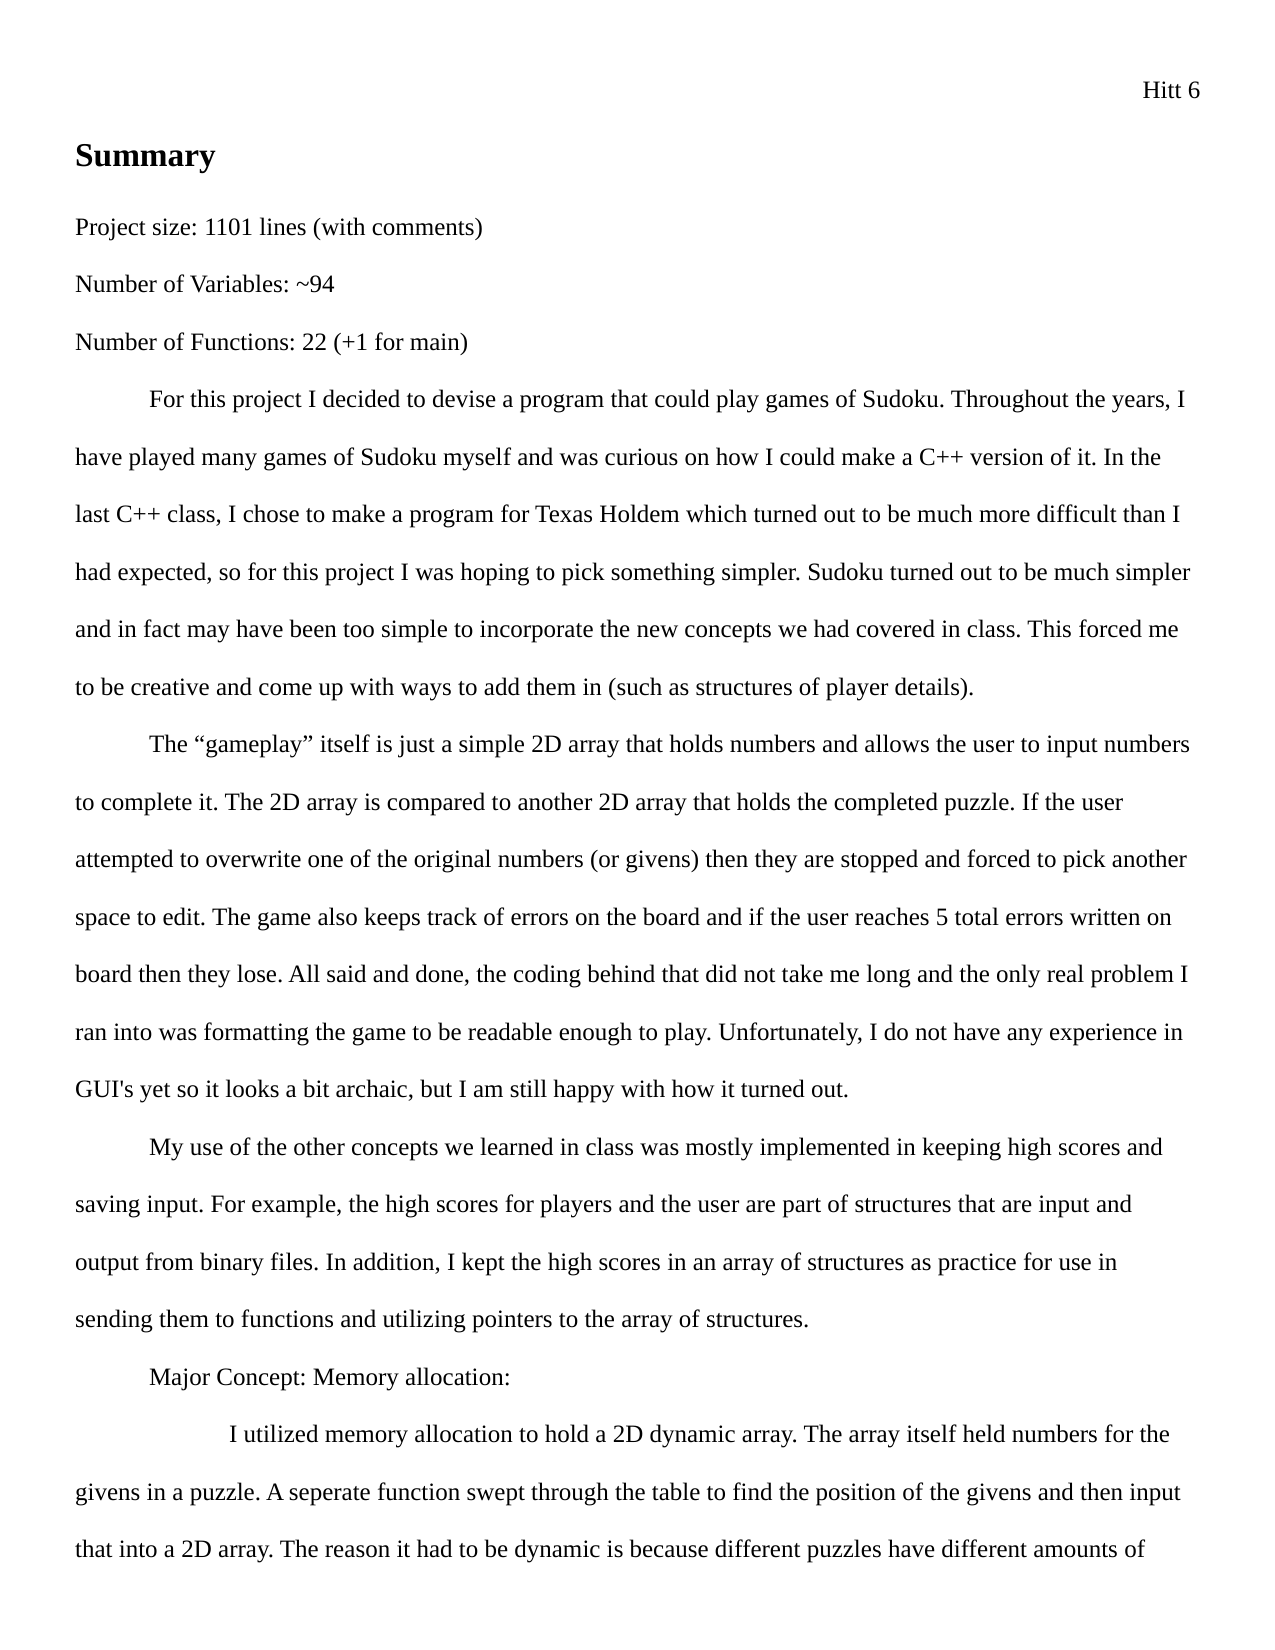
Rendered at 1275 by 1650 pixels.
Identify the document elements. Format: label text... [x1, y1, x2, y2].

text For this project I decided to devise a program that could play games of Sudoku. Throughout the years, I have played many games of Sudoku myself and was curious on how I could make a C++ version of it. In the last C++ class, I chose to make a program for Texas Holdem which turned out to be much more difficult than I had expected, so for this project I was hoping to pick something simpler. Sudoku turned out to be much simpler and in fact may have been too simple to incorporate the new concepts we had covered in class. This forced me to be creative and come up with ways to add them in (such as structures of player details). [75, 384, 1200, 700]
text Number of Functions: 22 (+1 for main) [75, 327, 1200, 355]
text Major Concept: Memory allocation: [75, 1362, 1200, 1390]
text I utilized memory allocation to hold a 2D dynamic array. The array itself held numbers for the givens in a puzzle. A seperate function swept through the table to find the position of the givens and then input that into a 2D array. The reason it had to be dynamic is because different puzzles have different amounts of [75, 1419, 1200, 1563]
text Number of Variables: ~94 [75, 269, 1200, 298]
text Project size: 1101 lines (with comments) [75, 212, 1200, 240]
text My use of the other concepts we learned in class was mostly implemented in keeping high scores and saving input. For example, the high scores for players and the user are part of structures that are input and output from binary files. In addition, I kept the high scores in an array of structures as practice for use in sending them to functions and utilizing pointers to the array of structures. [75, 1132, 1200, 1333]
text The “gameplay” itself is just a simple 2D array that holds numbers and allows the user to input numbers to complete it. The 2D array is compared to another 2D array that holds the completed puzzle. If the user attempted to overwrite one of the original numbers (or givens) then they are stopped and forced to pick another space to edit. The game also keeps track of errors on the board and if the user reaches 5 total errors written on board then they lose. All said and done, the coding behind that did not take me long and the only real problem I ran into was formatting the game to be readable enough to play. Unfortunately, I do not have any experience in GUI's yet so it looks a bit archaic, but I am still happy with how it turned out. [75, 729, 1200, 1103]
text Summary [75, 135, 1200, 173]
